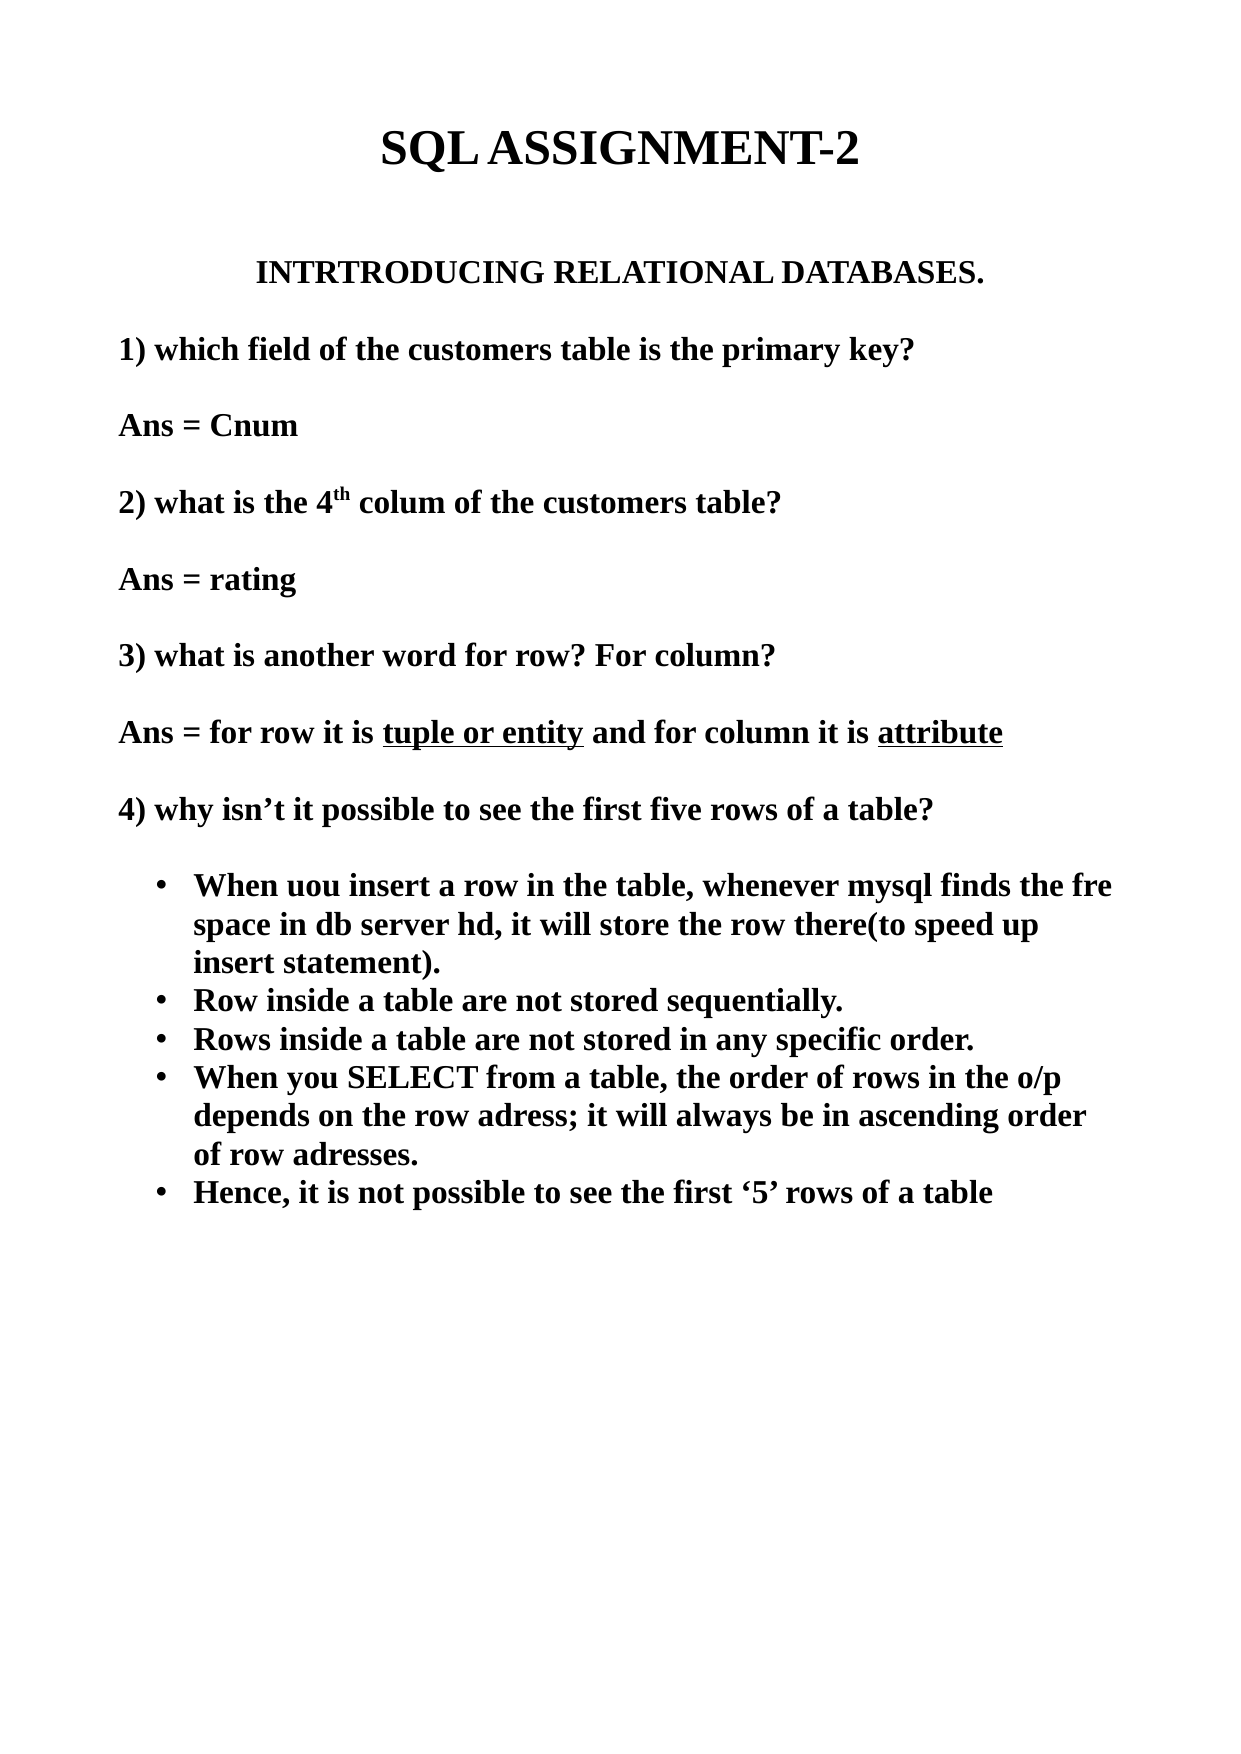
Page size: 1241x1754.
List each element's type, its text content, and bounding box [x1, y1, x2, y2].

list When uou insert a row in the table, whenever mysql finds the fre space in db server hd, it will store the row there(to speed up insert statement). [156, 866, 1122, 981]
text Ans = Cnum [118, 406, 1122, 444]
text Ans = rating [118, 559, 1122, 597]
text 2) what is the 4th colum of the customers table? [118, 482, 1122, 521]
list Row inside a table are not stored sequentially. [156, 981, 1122, 1019]
list Hence, it is not possible to see the first ‘5’ rows of a table [156, 1172, 1122, 1211]
text SQL ASSIGNMENT-2 [118, 118, 1122, 176]
text 4) why isn’t it possible to see the first five rows of a table? [118, 789, 1122, 827]
list Rows inside a table are not stored in any specific order. [156, 1019, 1122, 1057]
text Ans = for row it is tuple or entity and for column it is attribute [118, 712, 1122, 751]
list When you SELECT from a table, the order of rows in the o/p depends on the row adress; it will always be in ascending order of row adresses. [156, 1057, 1122, 1172]
text 3) what is another word for row? For column? [118, 636, 1122, 674]
text INTRTRODUCING RELATIONAL DATABASES. [118, 252, 1122, 291]
text 1) which field of the customers table is the primary key? [118, 329, 1122, 367]
